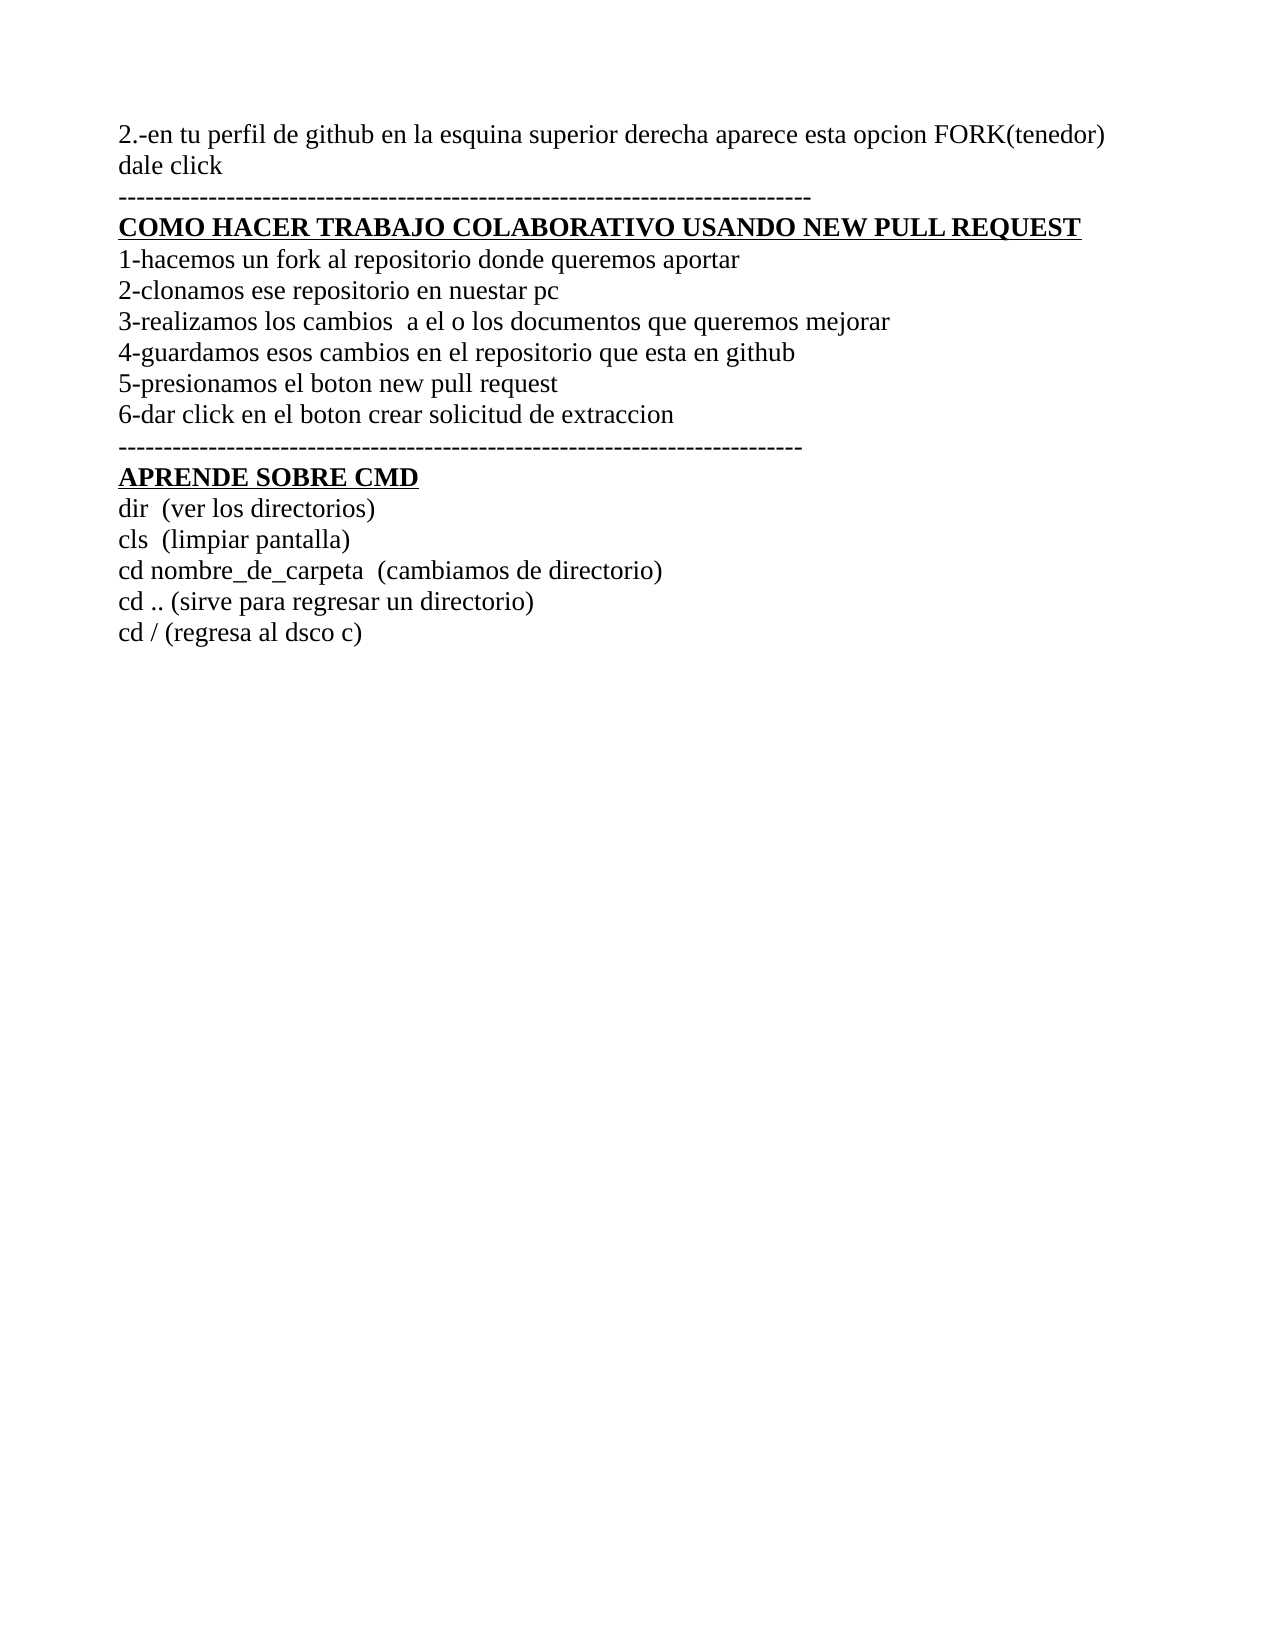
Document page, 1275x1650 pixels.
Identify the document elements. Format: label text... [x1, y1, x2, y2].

text cd nombre_de_carpeta (cambiamos de directorio) [118, 554, 1157, 585]
text 5-presionamos el boton new pull request [118, 367, 1157, 398]
text cd / (regresa al dsco c) [118, 616, 1157, 648]
text dir (ver los directorios) [118, 492, 1157, 523]
text 3-realizamos los cambios a el o los documentos que queremos mejorar [118, 305, 1157, 336]
text 1-hacemos un fork al repositorio donde queremos aportar [118, 243, 1157, 274]
text cls (limpiar pantalla) [118, 523, 1157, 554]
text 2-clonamos ese repositorio en nuestar pc [118, 274, 1157, 305]
text COMO HACER TRABAJO COLABORATIVO USANDO NEW PULL REQUEST [118, 212, 1157, 243]
text APRENDE SOBRE CMD [118, 461, 1157, 492]
text 2.-en tu perfil de github en la esquina superior derecha aparece esta opcion FORK(tenedor) dale click [118, 118, 1157, 180]
text ---------------------------------------------------------------------------- [118, 429, 1157, 461]
text 6-dar click en el boton crear solicitud de extraccion [118, 398, 1157, 429]
text cd .. (sirve para regresar un directorio) [118, 585, 1157, 616]
text ----------------------------------------------------------------------------- [118, 180, 1157, 212]
text 4-guardamos esos cambios en el repositorio que esta en github [118, 336, 1157, 367]
